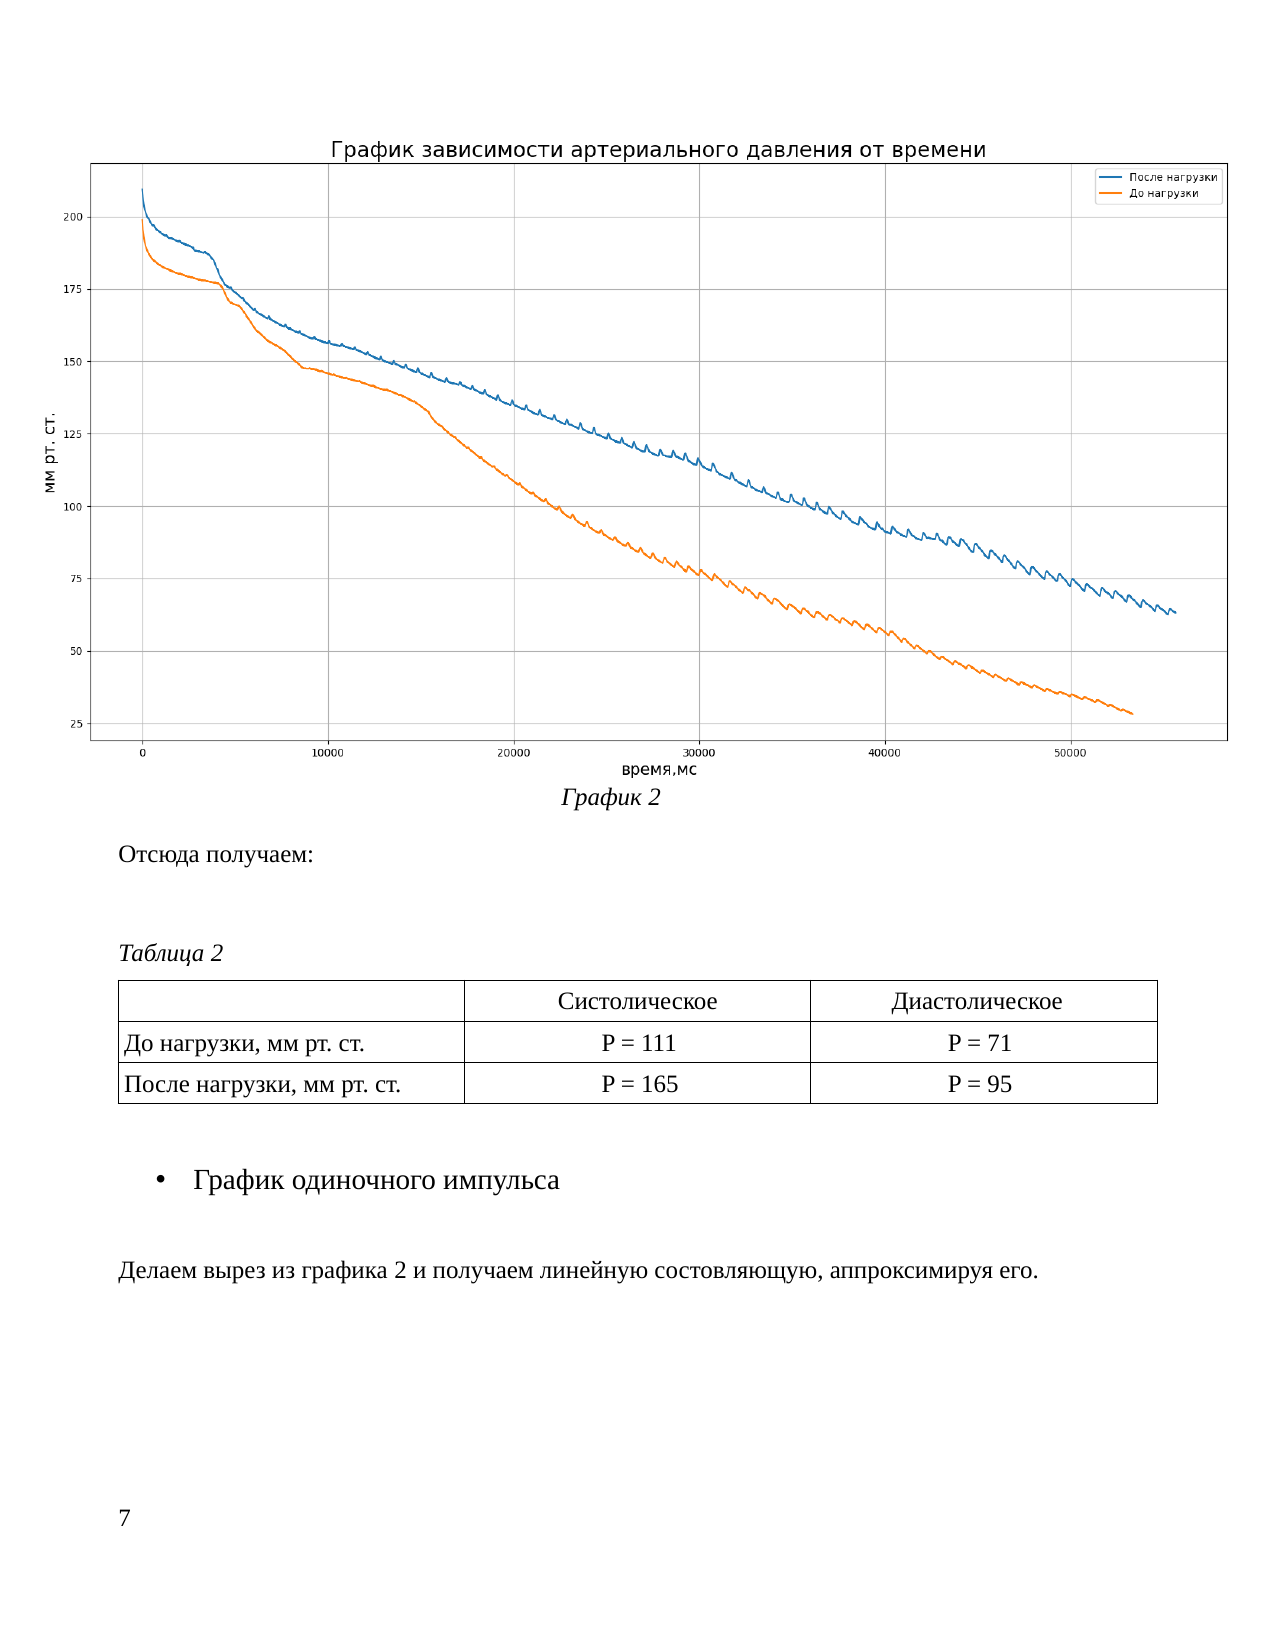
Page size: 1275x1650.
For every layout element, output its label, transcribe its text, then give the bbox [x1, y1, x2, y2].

text График 2 [118, 782, 1157, 811]
picture [30, 130, 1246, 782]
list График одиночного импульса [156, 1162, 1157, 1196]
table_cell P = 111 [465, 1022, 810, 1062]
text Таблица 2 [118, 938, 1157, 967]
text Делаем вырез из графика 2 и получаем линейную состовляющую, аппроксимируя его. [118, 1256, 1157, 1284]
table_cell После нагрузки, мм рт. ст. [119, 1063, 464, 1103]
table_cell P = 95 [811, 1063, 1157, 1103]
table_header [119, 981, 464, 1021]
table_header Диастолическое [811, 981, 1157, 1021]
table_cell До нагрузки, мм рт. ст. [119, 1022, 464, 1062]
table_cell P = 71 [811, 1022, 1157, 1062]
text Отсюда получаем: [118, 839, 1157, 868]
table_cell P = 165 [465, 1063, 810, 1103]
table_header Систолическое [465, 981, 810, 1021]
